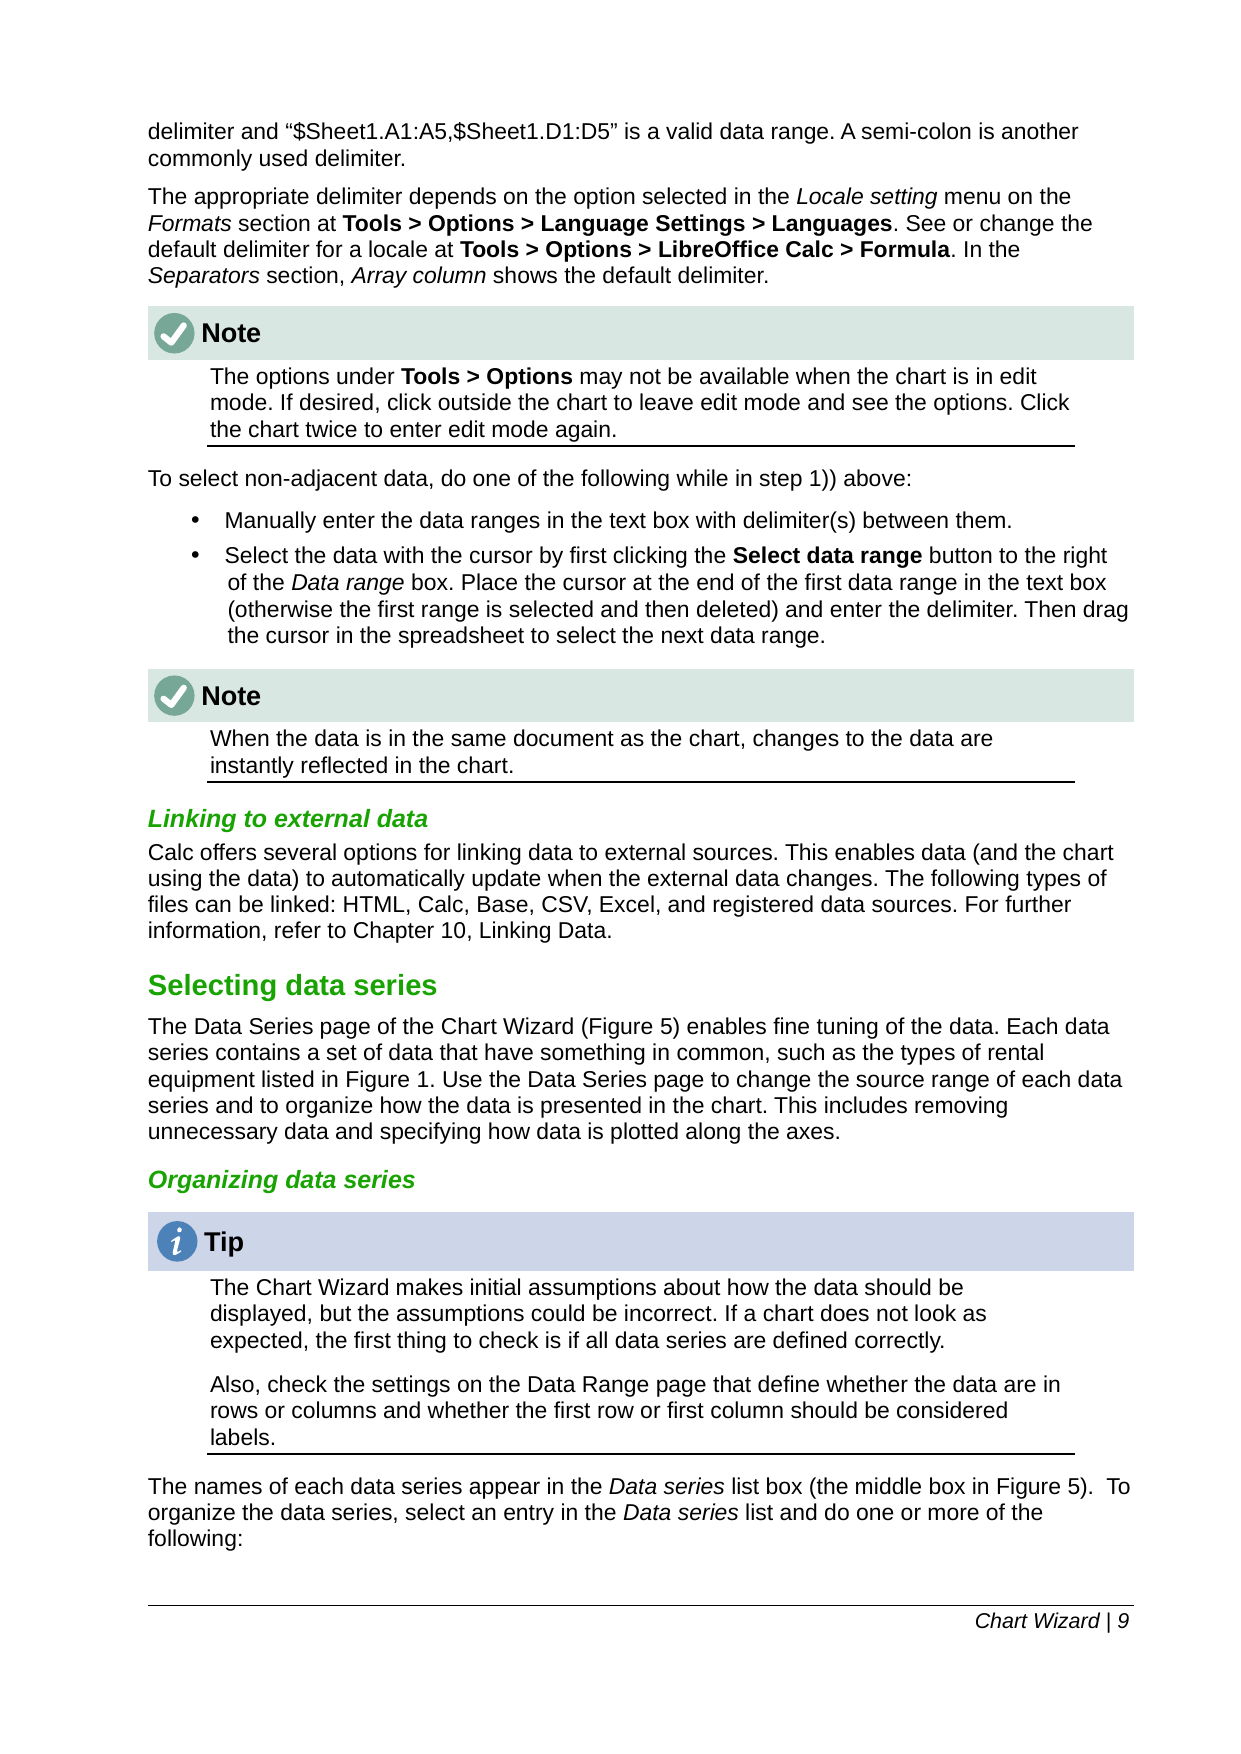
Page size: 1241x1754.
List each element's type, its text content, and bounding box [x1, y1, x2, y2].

subtitle Note [148, 306, 1134, 360]
text To select non-adjacent data, do one of the following while in step 1) above: [148, 465, 1134, 491]
subtitle Organizing data series [148, 1165, 1134, 1194]
list Manually enter the data ranges in the text box with delimiter(s) between them. [185, 504, 1134, 533]
subtitle Selecting data series [148, 967, 1134, 1001]
subtitle Linking to external data [148, 804, 1134, 832]
text Calc offers several options for linking data to external sources. This enables data (and the chart using the data) to automatically update when the external data changes. The following types of files can be linked: HTML, Calc, Base, CSV, Excel, and registered data sources. For further information, refer to Chapter 10, Linking Data. [148, 838, 1134, 944]
text The options under Tools > Options may not be available when the chart is in edit mode. If desired, click outside the chart to leave edit mode and see the options. Click the chart twice to enter edit mode again. [207, 360, 1075, 445]
text The names of each data series appear in the Data series list box (the middle box in Figure 5). To organize the data series, select an entry in the Data series list and do one or more of the following: [148, 1473, 1134, 1552]
text Also, check the settings on the Data Range page that define whether the data are in rows or columns and whether the first row or first column should be considered labels. [207, 1368, 1075, 1453]
subtitle Tip [148, 1212, 1134, 1271]
text The appropriate delimiter depends on the option selected in the Locale setting menu on the Formats section at Tools > Options > Language Settings > Languages. See or change the default delimiter for a locale at Tools > Options > LibreOffice Calc > Formula. In the Separators section, Array column shows the default delimiter. [148, 183, 1134, 289]
list Select the data with the cursor by first clicking the Select data range button to the right of the Data range box. Place the cursor at the end of the first data range in the text box (otherwise the first range is selected and then deleted) and enter the delimiter. Then drag the cursor in the spreadsheet to select the next data range. [185, 539, 1134, 651]
subtitle Note [148, 669, 1134, 722]
text When the data is in the same document as the chart, changes to the data are instantly reflected in the chart. [207, 722, 1075, 781]
text The Chart Wizard makes initial assumptions about how the data should be displayed, but the assumptions could be incorrect. If a chart does not look as expected, the first thing to check is if all data series are defined correctly. [207, 1271, 1075, 1353]
text The Data Series page of the Chart Wizard (Figure 5) enables fine tuning of the data. Each data series contains a set of data that have something in common, such as the types of rental equipment listed in Figure 1. Use the Data Series page to change the source range of each data series and to organize how the data is presented in the chart. This includes removing unnecessary data and specifying how data is plotted along the axes. [148, 1013, 1134, 1144]
text delimiter and “$Sheet1.A1:A5,$Sheet1.D1:D5” is a valid data range. A semi-colon is another commonly used delimiter. [148, 118, 1134, 171]
